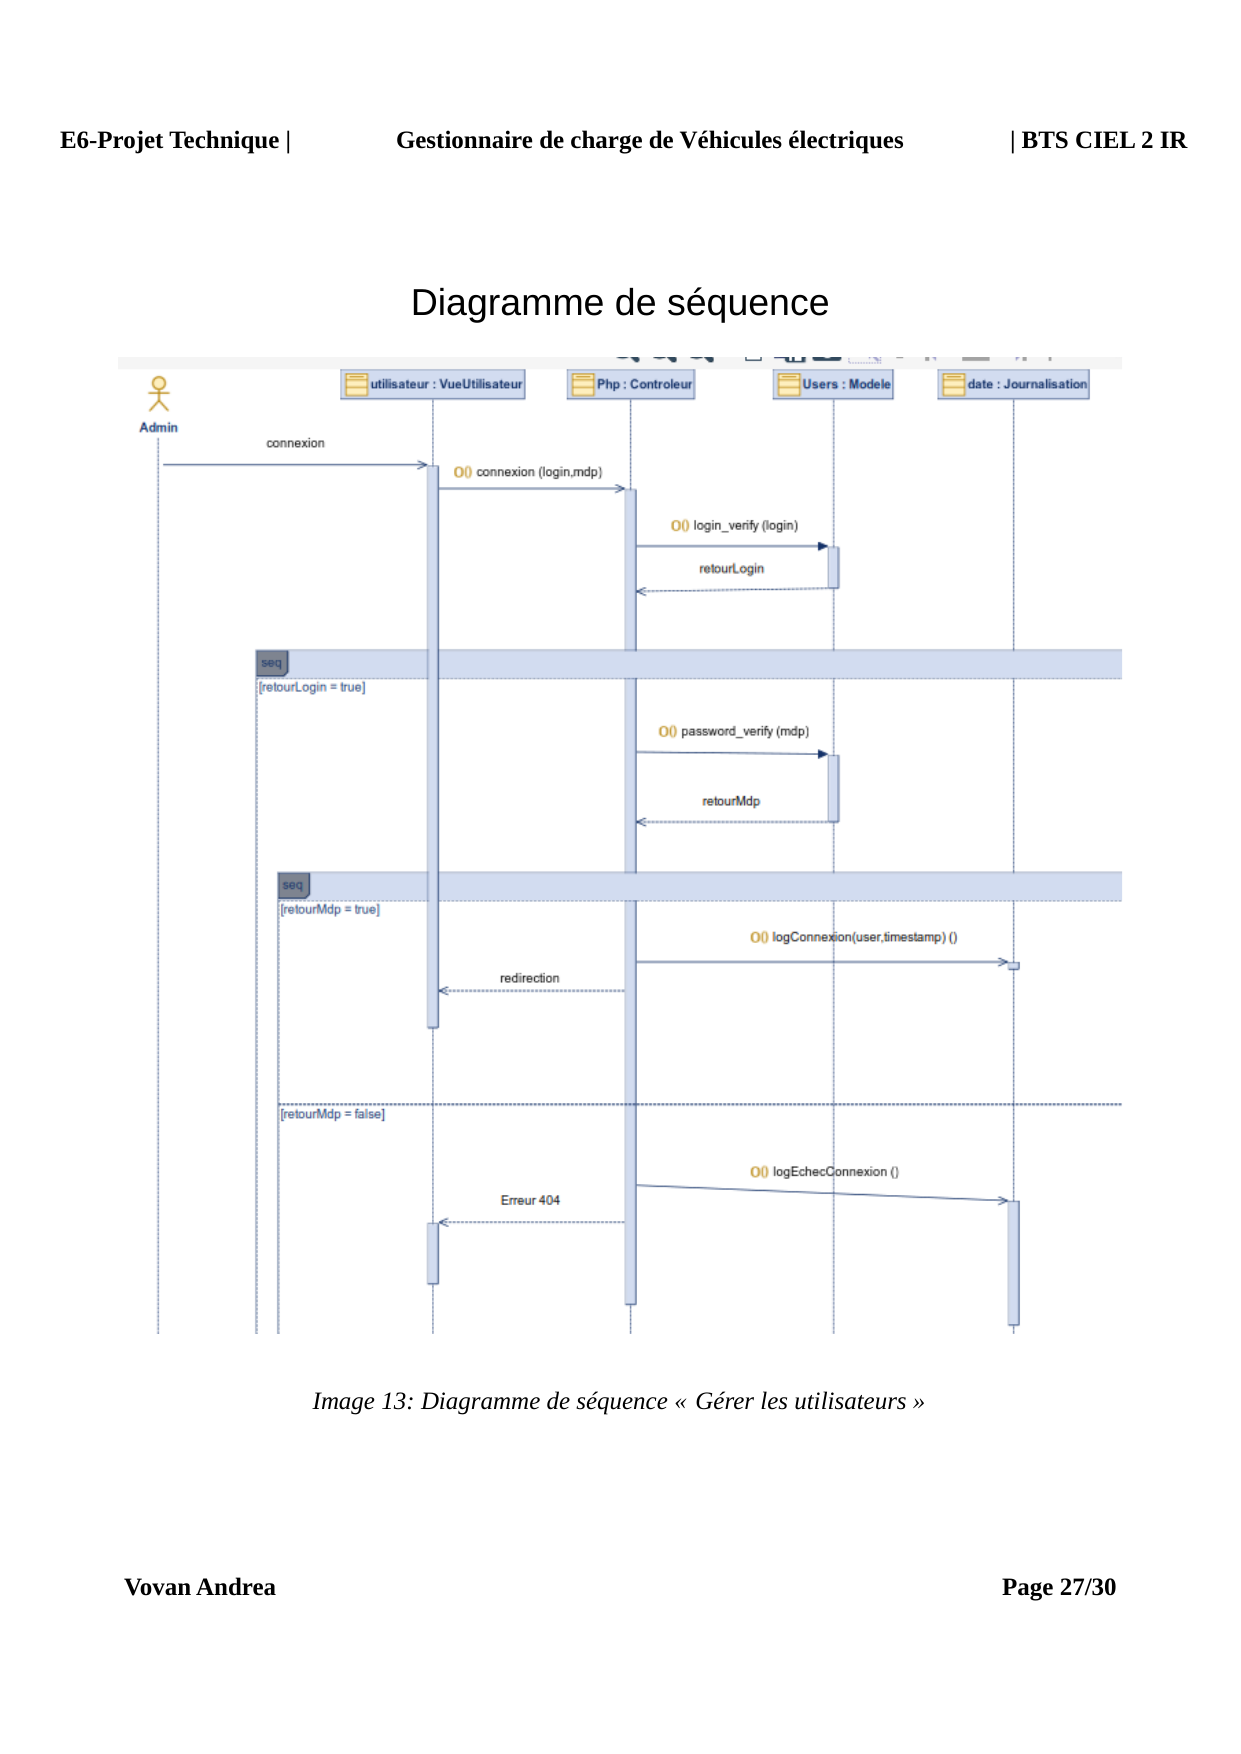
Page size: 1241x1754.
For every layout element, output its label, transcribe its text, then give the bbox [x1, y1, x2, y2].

subtitle Diagramme de séquence [118, 281, 1122, 324]
text Image 13: Diagramme de séquence « Gérer les utilisateurs » [118, 1386, 1122, 1415]
picture [118, 357, 1123, 1334]
